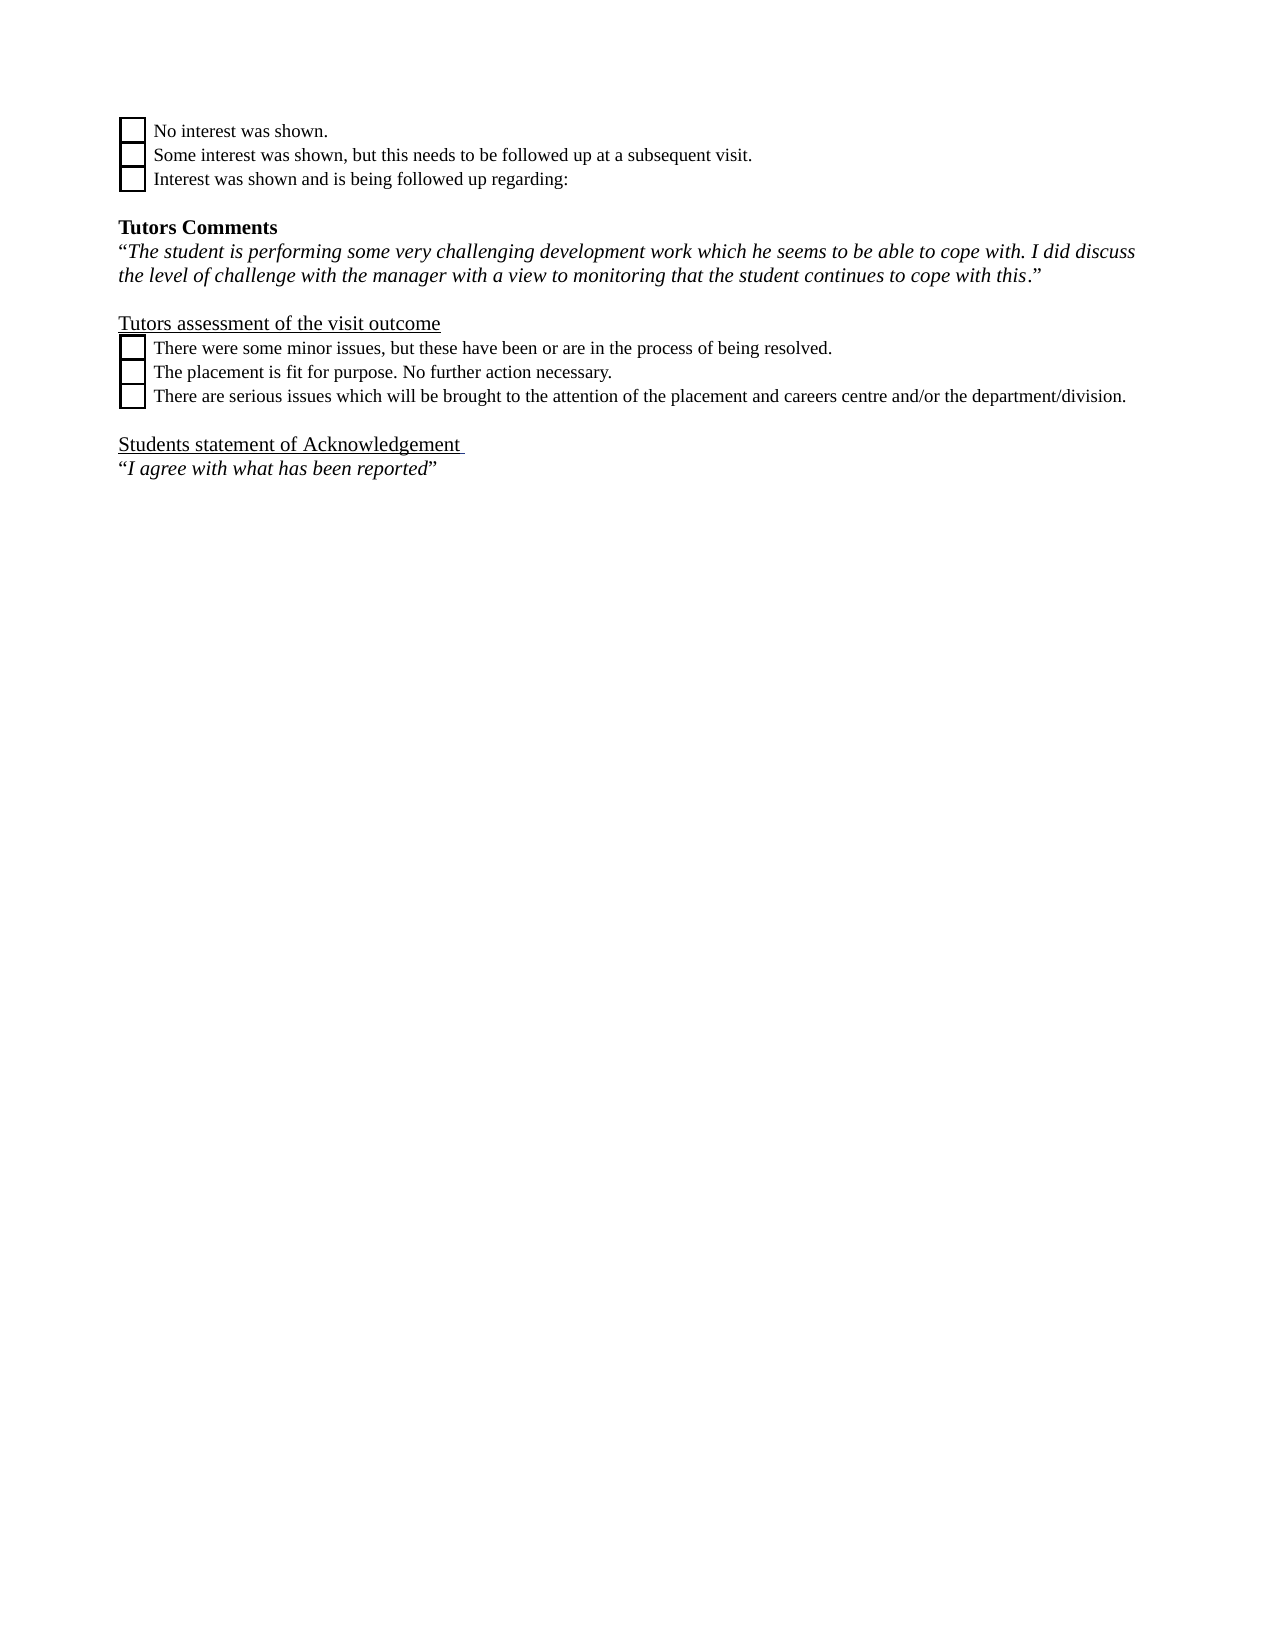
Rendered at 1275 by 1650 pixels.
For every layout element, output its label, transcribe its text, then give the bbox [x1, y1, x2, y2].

text Students statement of Acknowledgement [118, 432, 1157, 456]
text There are serious issues which will be brought to the attention of the placement and careers centre and/or the department/division. [153, 384, 1157, 408]
text The placement is fit for purpose. No further action necessary. [153, 359, 1157, 384]
text “The student is performing some very challenging development work which he seems to be able to cope with. I did discuss the level of challenge with the manager with a view to monitoring that the student continues to cope with this.” [118, 239, 1157, 287]
text Tutors assessment of the visit outcome [118, 311, 1157, 335]
text There were some minor issues, but these have been or are in the process of being resolved. [153, 335, 1157, 359]
text Tutors Comments [118, 215, 1157, 239]
text No interest was shown. [153, 118, 1157, 142]
text Interest was shown and is being followed up regarding: [153, 167, 1157, 191]
text “I agree with what has been reported” [118, 456, 1157, 480]
text Some interest was shown, but this needs to be followed up at a subsequent visit. [153, 142, 1157, 167]
